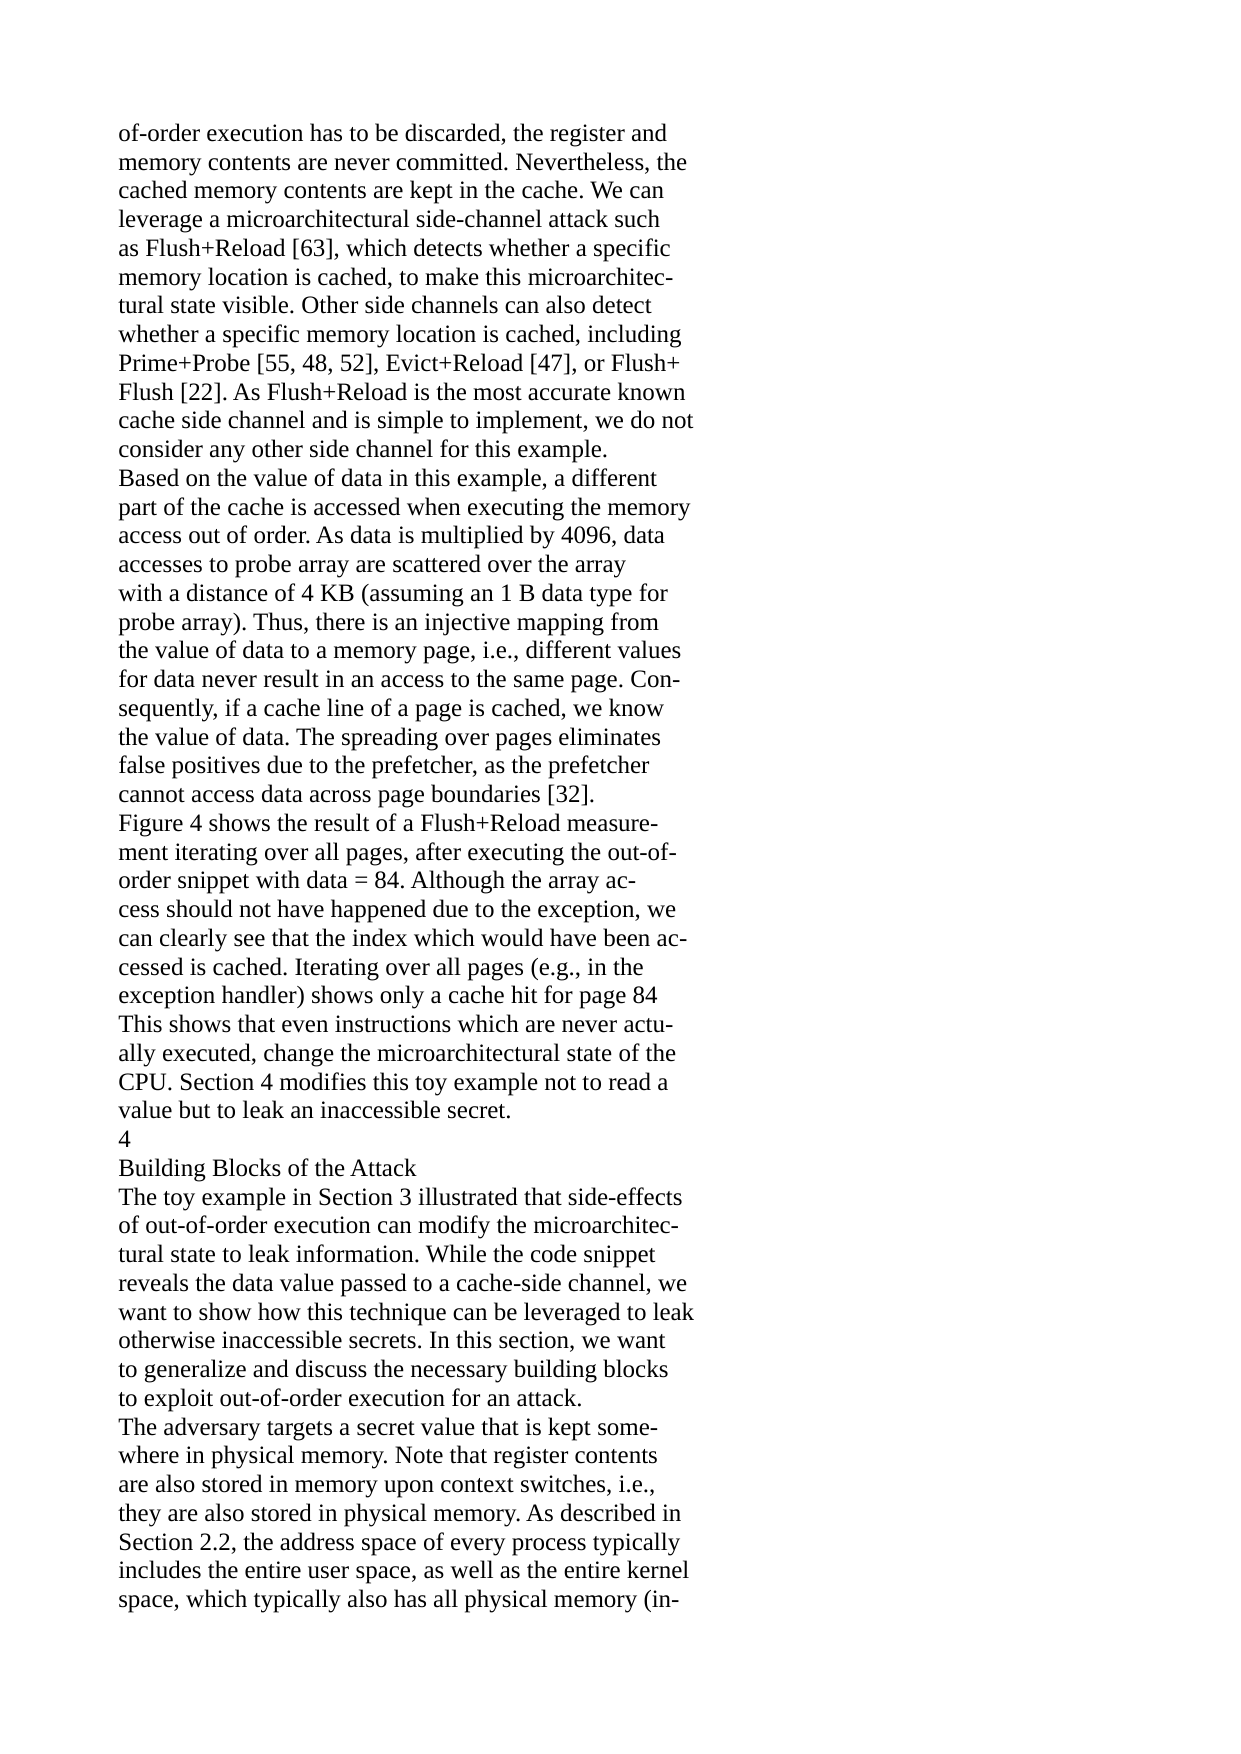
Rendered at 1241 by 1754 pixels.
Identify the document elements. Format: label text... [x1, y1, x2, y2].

text of out-of-order execution can modify the microarchitec- [118, 1211, 1122, 1239]
text to generalize and discuss the necessary building blocks [118, 1354, 1122, 1383]
text can clearly see that the index which would have been ac- [118, 923, 1122, 952]
text Building Blocks of the Attack [118, 1153, 1122, 1182]
text reveals the data value passed to a cache-side channel, we [118, 1268, 1122, 1297]
text where in physical memory. Note that register contents [118, 1441, 1122, 1469]
text want to show how this technique can be leveraged to leak [118, 1297, 1122, 1326]
text Prime+Probe [55, 48, 52], Evict+Reload [47], or Flush+ [118, 348, 1122, 377]
text are also stored in memory upon context switches, i.e., [118, 1469, 1122, 1498]
text Section 2.2, the address space of every process typically [118, 1527, 1122, 1556]
text memory contents are never committed. Nevertheless, the [118, 147, 1122, 176]
text exception handler) shows only a cache hit for page 84 [118, 981, 1122, 1009]
text memory location is cached, to make this microarchitec- [118, 262, 1122, 291]
text accesses to probe array are scattered over the array [118, 549, 1122, 578]
text Based on the value of data in this example, a different [118, 463, 1122, 492]
text tural state visible. Other side channels can also detect [118, 291, 1122, 319]
text cessed is cached. Iterating over all pages (e.g., in the [118, 952, 1122, 981]
text value but to leak an inaccessible secret. [118, 1096, 1122, 1124]
text the value of data. The spreading over pages eliminates [118, 722, 1122, 751]
text cess should not have happened due to the exception, we [118, 894, 1122, 923]
text order snippet with data = 84. Although the array ac- [118, 866, 1122, 894]
text cannot access data across page boundaries [32]. [118, 779, 1122, 808]
text for data never result in an access to the same page. Con- [118, 664, 1122, 693]
text 4 [118, 1124, 1122, 1153]
text the value of data to a memory page, i.e., different values [118, 636, 1122, 664]
text part of the cache is accessed when executing the memory [118, 492, 1122, 521]
text leverage a microarchitectural side-channel attack such [118, 204, 1122, 233]
text ally executed, change the microarchitectural state of the [118, 1038, 1122, 1067]
text CPU. Section 4 modifies this toy example not to read a [118, 1067, 1122, 1096]
text cache side channel and is simple to implement, we do not [118, 406, 1122, 434]
text whether a specific memory location is cached, including [118, 319, 1122, 348]
text tural state to leak information. While the code snippet [118, 1239, 1122, 1268]
text space, which typically also has all physical memory (in- [118, 1584, 1122, 1613]
text probe array). Thus, there is an injective mapping from [118, 607, 1122, 636]
text to exploit out-of-order execution for an attack. [118, 1383, 1122, 1412]
text cached memory contents are kept in the cache. We can [118, 176, 1122, 204]
text with a distance of 4 KB (assuming an 1 B data type for [118, 578, 1122, 607]
text as Flush+Reload [63], which detects whether a specific [118, 233, 1122, 262]
text false positives due to the prefetcher, as the prefetcher [118, 751, 1122, 779]
text Figure 4 shows the result of a Flush+Reload measure- [118, 808, 1122, 837]
text ment iterating over all pages, after executing the out-of- [118, 837, 1122, 866]
text sequently, if a cache line of a page is cached, we know [118, 693, 1122, 722]
text includes the entire user space, as well as the entire kernel [118, 1556, 1122, 1584]
text otherwise inaccessible secrets. In this section, we want [118, 1326, 1122, 1354]
text This shows that even instructions which are never actu- [118, 1009, 1122, 1038]
text consider any other side channel for this example. [118, 434, 1122, 463]
text they are also stored in physical memory. As described in [118, 1498, 1122, 1527]
text Flush [22]. As Flush+Reload is the most accurate known [118, 377, 1122, 406]
text access out of order. As data is multiplied by 4096, data [118, 521, 1122, 549]
text The toy example in Section 3 illustrated that side-effects [118, 1182, 1122, 1211]
text of-order execution has to be discarded, the register and [118, 118, 1122, 147]
text The adversary targets a secret value that is kept some- [118, 1412, 1122, 1441]
